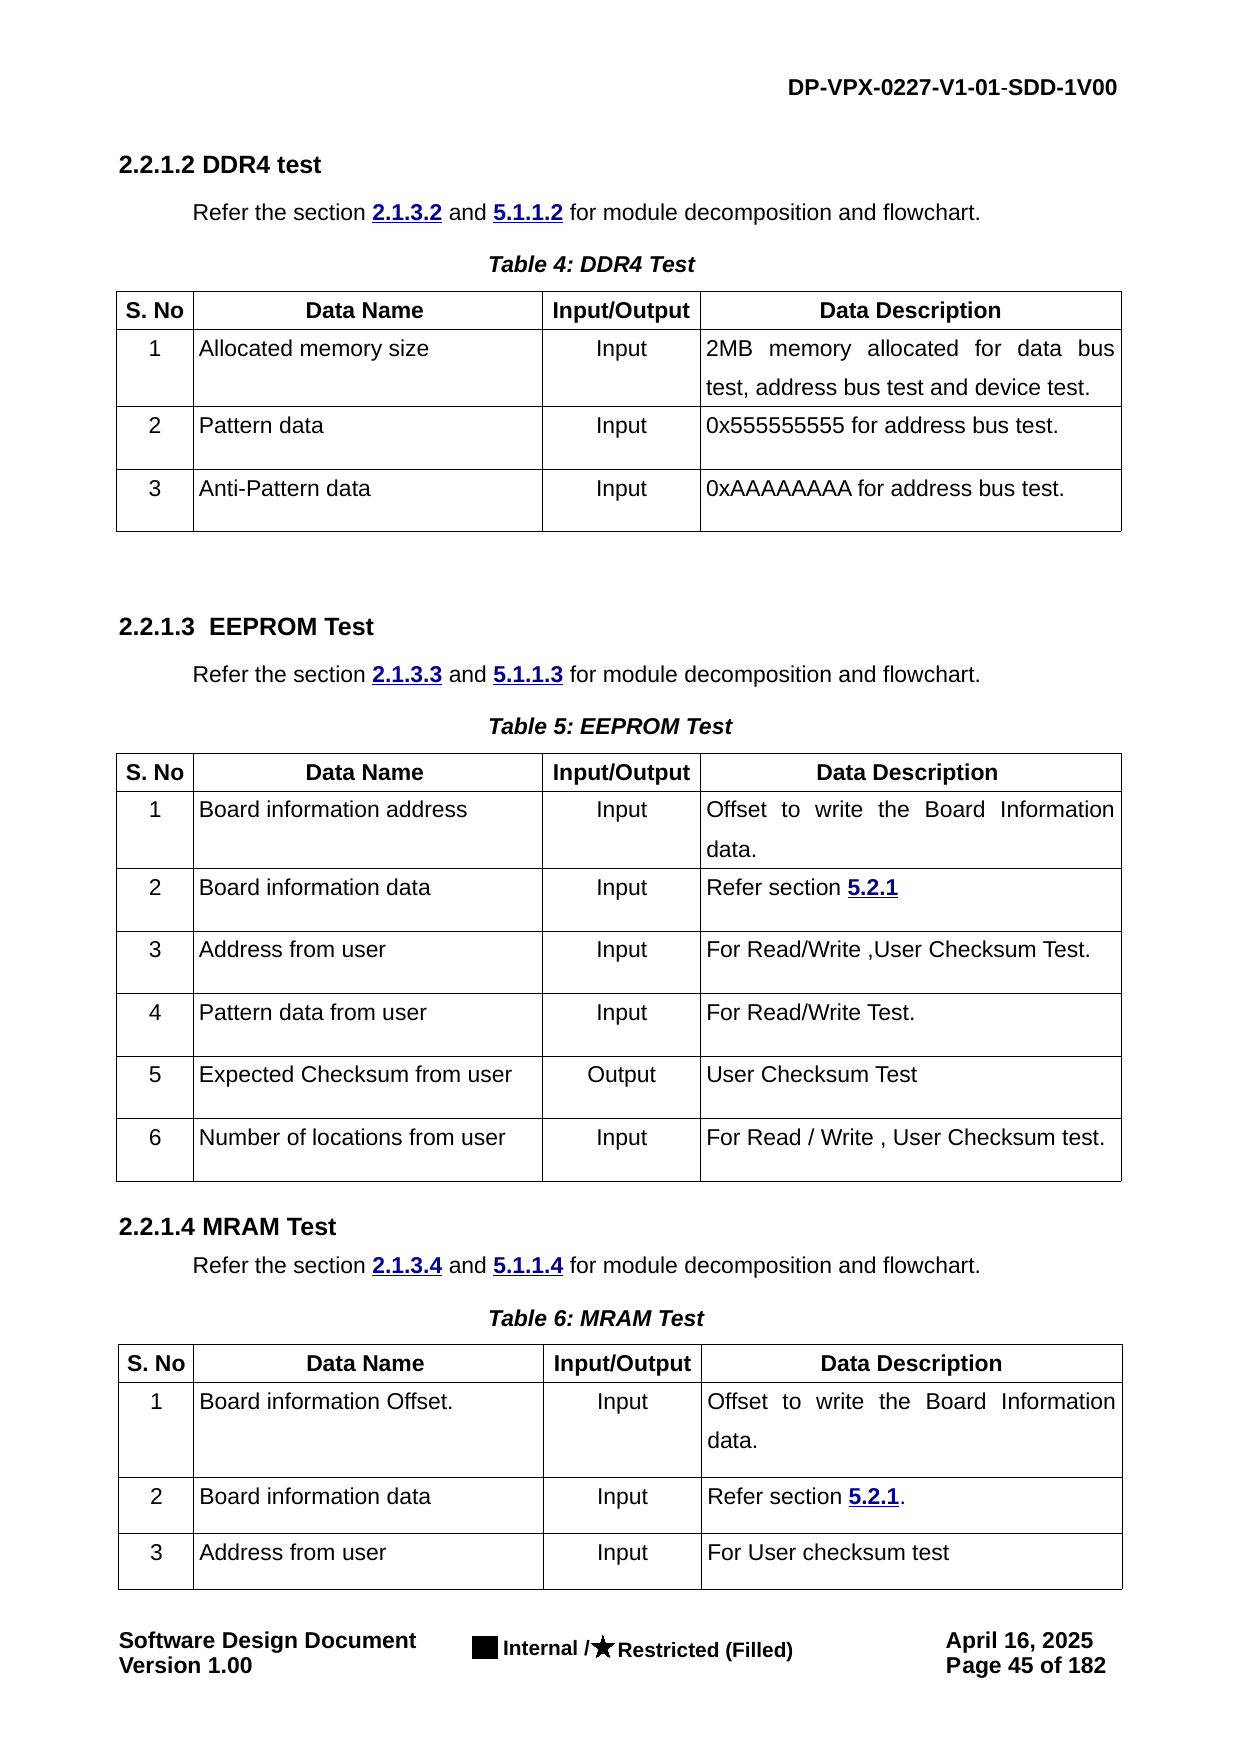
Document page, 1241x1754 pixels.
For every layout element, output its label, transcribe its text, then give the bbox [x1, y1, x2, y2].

table_cell 6 [117, 1119, 193, 1181]
table_cell 1 [119, 1383, 193, 1477]
subtitle EEPROM Test [118, 612, 1122, 641]
table_cell Allocated memory size [194, 330, 542, 406]
text Table 4: DDR4 Test [118, 251, 1122, 278]
table_header Input/Output [543, 754, 700, 791]
table_cell Refer section 5.2.1 [701, 869, 1121, 931]
table_cell Anti-Pattern data [194, 470, 542, 531]
table_cell Pattern data from user [194, 994, 542, 1056]
table_cell Board information data [194, 869, 542, 931]
table_cell Offset to write the Board Information data. [702, 1383, 1122, 1477]
table_cell Pattern data [194, 407, 542, 469]
table_cell Board information data [194, 1478, 543, 1533]
table_cell 2 [117, 407, 193, 469]
table_cell Refer section 5.2.1. [702, 1478, 1122, 1533]
table_cell Input [544, 1478, 701, 1533]
table_header S. No [117, 754, 193, 791]
table_cell 3 [117, 932, 193, 993]
table_cell 0xAAAAAAAA for address bus test. [701, 470, 1121, 531]
table_cell 3 [117, 470, 193, 531]
table_header Data Name [194, 754, 542, 791]
table_cell For Read/Write ,User Checksum Test. [701, 932, 1121, 993]
table_cell Input [543, 1119, 700, 1181]
table_cell Input [544, 1534, 701, 1589]
table_cell Input [543, 792, 700, 868]
table_header Data Name [194, 292, 542, 329]
table_cell For Read / Write , User Checksum test. [701, 1119, 1121, 1181]
table_cell Offset to write the Board Information data. [701, 792, 1121, 868]
table_cell Board information address [194, 792, 542, 868]
subtitle DDR4 test [118, 150, 1122, 179]
table_cell Address from user [194, 932, 542, 993]
table_header S. No [117, 292, 193, 329]
table_header Input/Output [543, 292, 700, 329]
table_cell Output [543, 1057, 700, 1118]
text Table 5: EEPROM Test [118, 713, 1122, 739]
table_cell 0x555555555 for address bus test. [701, 407, 1121, 469]
table_cell 1 [117, 330, 193, 406]
table_header Data Description [701, 292, 1121, 329]
table_cell Address from user [194, 1534, 543, 1589]
table_cell Input [543, 869, 700, 931]
table_cell Input [543, 994, 700, 1056]
table_cell Input [544, 1383, 701, 1477]
table_cell 5 [117, 1057, 193, 1118]
subtitle MRAM Test [118, 1212, 1122, 1240]
table_cell 1 [117, 792, 193, 868]
text Refer the section 2.1.3.2 and 5.1.1.2 for module decomposition and flowchart. [118, 199, 1122, 226]
table_cell For Read/Write Test. [701, 994, 1121, 1056]
table_cell 3 [119, 1534, 193, 1589]
table_cell Number of locations from user [194, 1119, 542, 1181]
text Refer the section 2.1.3.4 and 5.1.1.4 for module decomposition and flowchart. [118, 1252, 1122, 1279]
table_header S. No [119, 1345, 193, 1382]
table_cell Input [543, 407, 700, 469]
text Refer the section 2.1.3.3 and 5.1.1.3 for module decomposition and flowchart. [118, 661, 1122, 688]
table_cell 2 [117, 869, 193, 931]
table_cell 4 [117, 994, 193, 1056]
table_header Data Name [194, 1345, 543, 1382]
table_cell 2 [119, 1478, 193, 1533]
table_cell Expected Checksum from user [194, 1057, 542, 1118]
table_cell Board information Offset. [194, 1383, 543, 1477]
table_cell Input [543, 330, 700, 406]
table_cell User Checksum Test [701, 1057, 1121, 1118]
table_cell For User checksum test [702, 1534, 1122, 1589]
table_header Data Description [701, 754, 1121, 791]
table_cell Input [543, 932, 700, 993]
table_header Data Description [702, 1345, 1122, 1382]
text Table 6: MRAM Test [118, 1304, 1122, 1331]
table_cell Input [543, 470, 700, 531]
table_cell 2MB memory allocated for data bus test, address bus test and device test. [701, 330, 1121, 406]
table_header Input/Output [544, 1345, 701, 1382]
